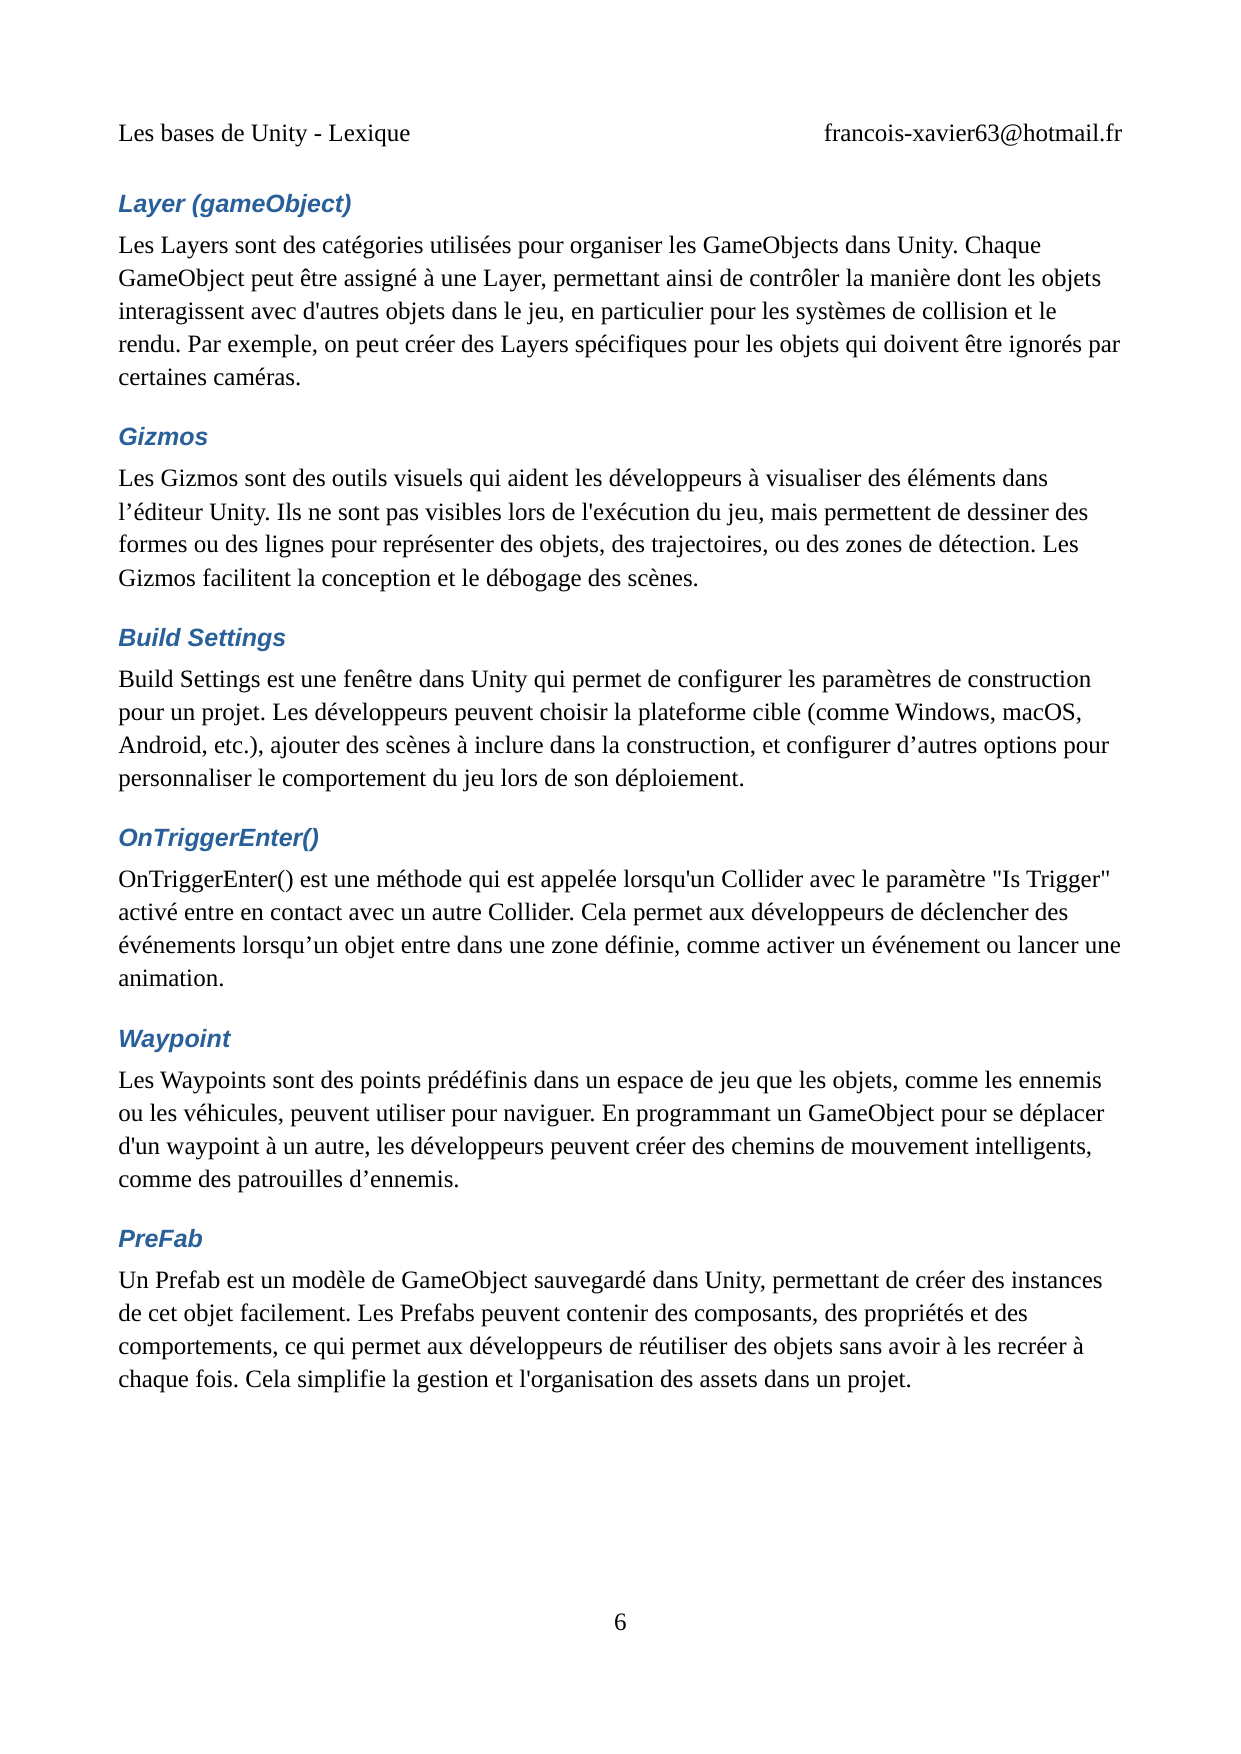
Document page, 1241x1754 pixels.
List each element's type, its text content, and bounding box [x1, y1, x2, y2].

text Un Prefab est un modèle de GameObject sauvegardé dans Unity, permettant de créer des instances de cet objet facilement. Les Prefabs peuvent contenir des composants, des propriétés et des comportements, ce qui permet aux développeurs de réutiliser des objets sans avoir à les recréer à chaque fois. Cela simplifie la gestion et l'organisation des assets dans un projet. [118, 1265, 1122, 1393]
subtitle PreFab [118, 1224, 1122, 1253]
subtitle Build Settings [118, 623, 1122, 651]
subtitle Layer (gameObject) [118, 189, 1122, 218]
text Les Layers sont des catégories utilisées pour organiser les GameObjects dans Unity. Chaque GameObject peut être assigné à une Layer, permettant ainsi de contrôler la manière dont les objets interagissent avec d'autres objets dans le jeu, en particulier pour les systèmes de collision et le rendu. Par exemple, on peut créer des Layers spécifiques pour les objets qui doivent être ignorés par certaines caméras. [118, 230, 1122, 391]
text Build Settings est une fenêtre dans Unity qui permet de configurer les paramètres de construction pour un projet. Les développeurs peuvent choisir la plateforme cible (comme Windows, macOS, Android, etc.), ajouter des scènes à inclure dans la construction, et configurer d’autres options pour personnaliser le comportement du jeu lors de son déploiement. [118, 664, 1122, 792]
text Les Gizmos sont des outils visuels qui aident les développeurs à visualiser des éléments dans l’éditeur Unity. Ils ne sont pas visibles lors de l'exécution du jeu, mais permettent de dessiner des formes ou des lignes pour représenter des objets, des trajectoires, ou des zones de détection. Les Gizmos facilitent la conception et le débogage des scènes. [118, 463, 1122, 591]
subtitle Waypoint [118, 1023, 1122, 1052]
text Les Waypoints sont des points prédéfinis dans un espace de jeu que les objets, comme les ennemis ou les véhicules, peuvent utiliser pour naviguer. En programmant un GameObject pour se déplacer d'un waypoint à un autre, les développeurs peuvent créer des chemins de mouvement intelligents, comme des patrouilles d’ennemis. [118, 1065, 1122, 1193]
text OnTriggerEnter() est une méthode qui est appelée lorsqu'un Collider avec le paramètre "Is Trigger" activé entre en contact avec un autre Collider. Cela permet aux développeurs de déclencher des événements lorsqu’un objet entre dans une zone définie, comme activer un événement ou lancer une animation. [118, 864, 1122, 992]
subtitle OnTriggerEnter() [118, 823, 1122, 852]
subtitle Gizmos [118, 422, 1122, 451]
